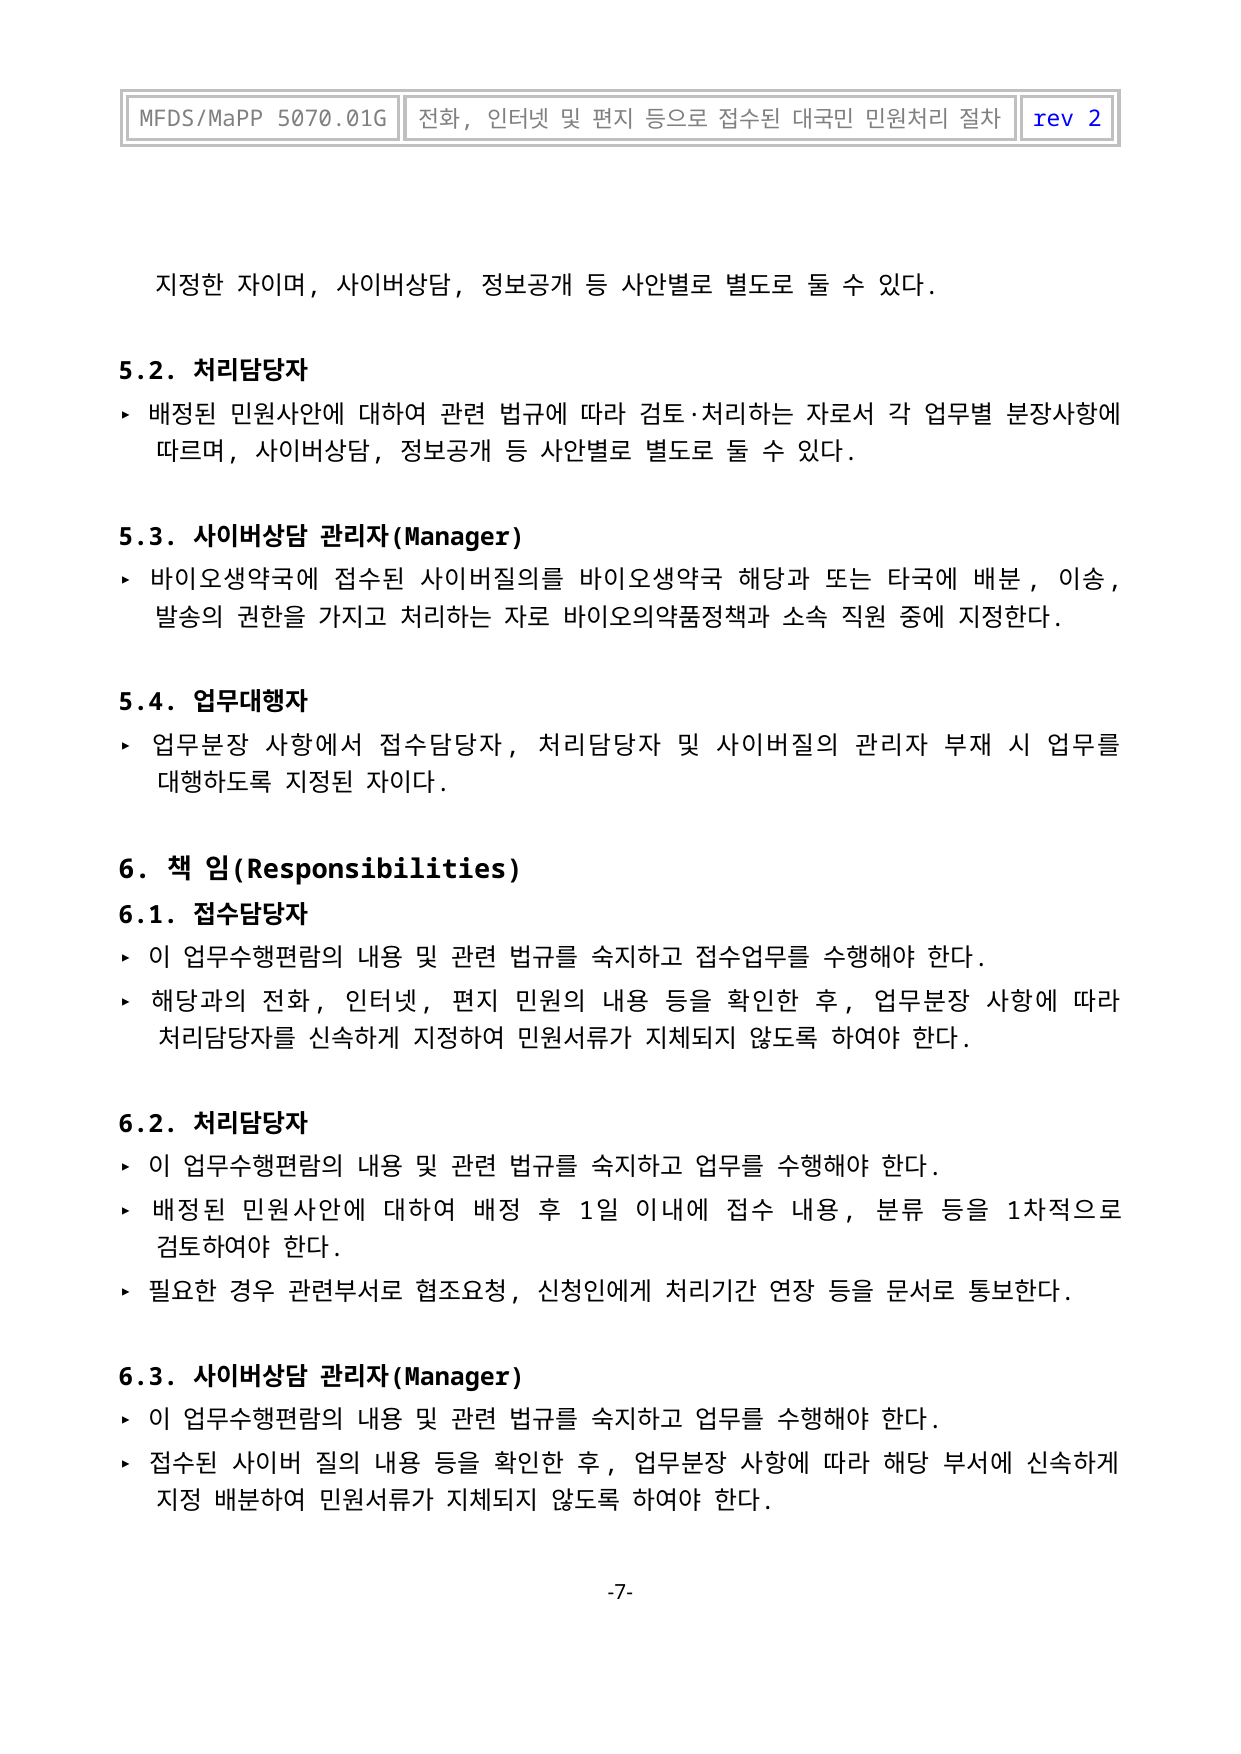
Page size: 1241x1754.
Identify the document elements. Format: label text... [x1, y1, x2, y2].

text ▸ 바이오생약국에 접수된 사이버질의를 바이오생약국 해당과 또는 타국에 배분, 이송, 발송의 권한을 가지고 처리하는 자로 바이오의약품정책과 소속 직원 중에 지정한다. [118, 560, 1122, 633]
text 5.4. 업무대행자 [118, 682, 1122, 718]
text 지정한 자이며, 사이버상담, 정보공개 등 사안별로 별도로 둘 수 있다. [118, 266, 1122, 302]
list 접수담당자 [118, 894, 1122, 930]
text ▸ 접수된 사이버 질의 내용 등을 확인한 후, 업무분장 사항에 따라 해당 부서에 신속하게 지정 배분하여 민원서류가 지체되지 않도록 하여야 한다. [118, 1443, 1122, 1517]
text 6.2. 처리담당자 [118, 1103, 1122, 1139]
text ▸ 이 업무수행편람의 내용 및 관련 법규를 숙지하고 접수업무를 수행해야 한다. [118, 938, 1122, 974]
text ▸ 배정된 민원사안에 대하여 배정 후 1일 이내에 접수 내용, 분류 등을 1차적으로 검토하여야 한다. [118, 1190, 1122, 1264]
text 6.3. 사이버상담 관리자(Manager) [118, 1356, 1122, 1392]
text ▸ 이 업무수행편람의 내용 및 관련 법규를 숙지하고 업무를 수행해야 한다. [118, 1147, 1122, 1183]
text ▸ 이 업무수행편람의 내용 및 관련 법규를 숙지하고 업무를 수행해야 한다. [118, 1399, 1122, 1436]
text 5.3. 사이버상담 관리자(Manager) [118, 516, 1122, 552]
text ▸ 배정된 민원사안에 대하여 관련 법규에 따라 검토·처리하는 자로서 각 업무별 분장사항에 따르며, 사이버상담, 정보공개 등 사안별로 별도로 둘 수 있다. [118, 394, 1122, 468]
text 5.2. 처리담당자 [118, 351, 1122, 387]
text ▸ 필요한 경우 관련부서로 협조요청, 신청인에게 처리기간 연장 등을 문서로 통보한다. [118, 1271, 1122, 1307]
list 책 임(Responsibilities) [118, 847, 1122, 887]
text ▸ 업무분장 사항에서 접수담당자, 처리담당자 및 사이버질의 관리자 부재 시 업무를 대행하도록 지정된 자이다. [118, 725, 1122, 799]
text ▸ 해당과의 전화, 인터넷, 편지 민원의 내용 등을 확인한 후, 업무분장 사항에 따라 처리담당자를 신속하게 지정하여 민원서류가 지체되지 않도록 하여야 한다. [118, 981, 1122, 1055]
